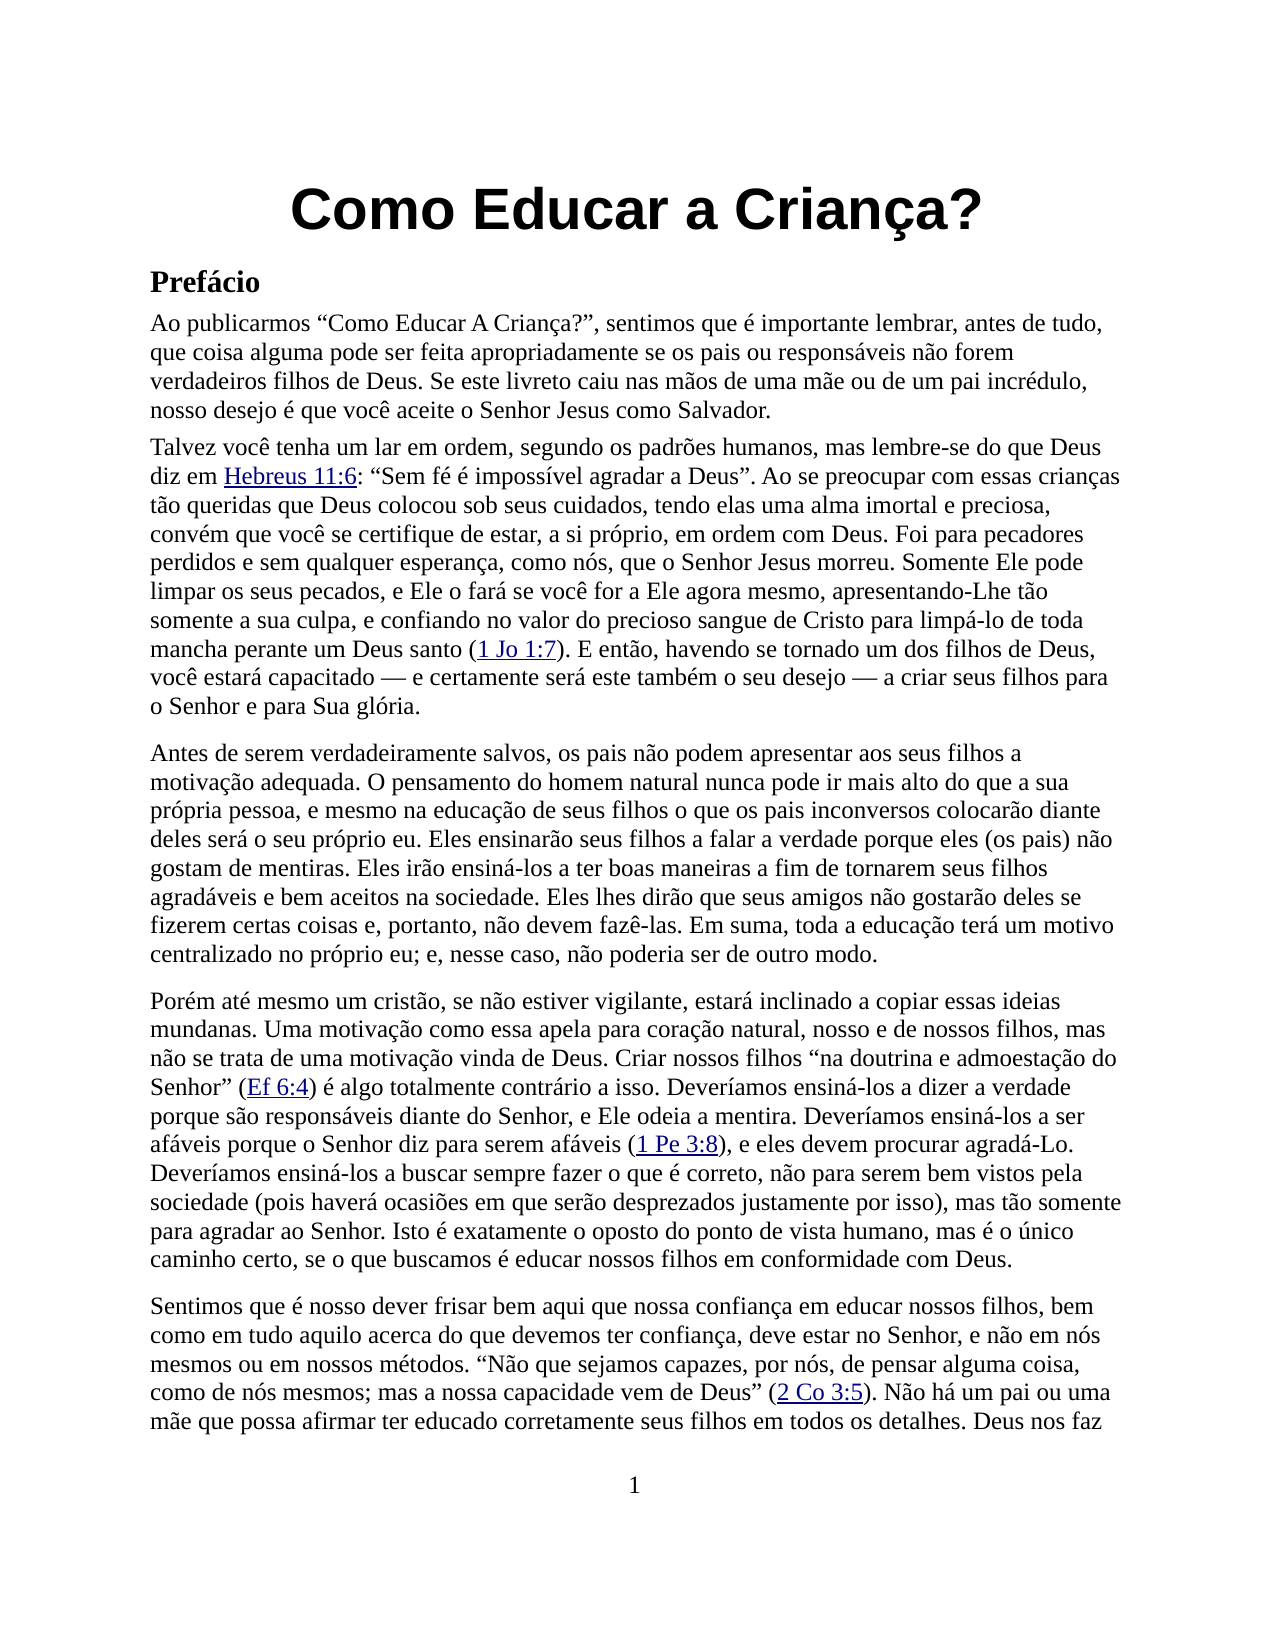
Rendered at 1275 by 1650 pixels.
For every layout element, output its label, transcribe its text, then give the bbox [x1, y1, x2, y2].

text Talvez você tenha um lar em ordem, segundo os padrões humanos, mas lembre-se do que Deus diz em Hebreus 11:6: “Sem fé é impossível agradar a Deus”. Ao se preocupar com essas crianças tão queridas que Deus colocou sob seus cuidados, tendo elas uma alma imortal e preciosa, convém que você se certifique de estar, a si próprio, em ordem com Deus. Foi para pecadores perdidos e sem qualquer esperança, como nós, que o Senhor Jesus morreu. Somente Ele pode limpar os seus pecados, e Ele o fará se você for a Ele agora mesmo, apresentando-Lhe tão somente a sua culpa, e confiando no valor do precioso sangue de Cristo para limpá-lo de toda mancha perante um Deus santo (1 Jo 1:7). E então, havendo se tornado um dos filhos de Deus, você estará capacitado — e certamente será este também o seu desejo — a criar seus filhos para o Senhor e para Sua glória. [150, 432, 1125, 720]
text Antes de serem verdadeiramente salvos, os pais não podem apresentar aos seus filhos a motivação adequada. O pensamento do homem natural nunca pode ir mais alto do que a sua própria pessoa, e mesmo na educação de seus filhos o que os pais inconversos colocarão diante deles será o seu próprio eu. Eles ensinarão seus filhos a falar a verdade porque eles (os pais) não gostam de mentiras. Eles irão ensiná-los a ter boas maneiras a fim de tornarem seus filhos agradáveis e bem aceitos na sociedade. Eles lhes dirão que seus amigos não gostarão deles se fizerem certas coisas e, portanto, não devem fazê-las. Em suma, toda a educação terá um motivo centralizado no próprio eu; e, nesse caso, não poderia ser de outro modo. [150, 738, 1125, 968]
text Prefácio [150, 263, 1125, 299]
text Sentimos que é nosso dever frisar bem aqui que nossa confiança em educar nossos filhos, bem como em tudo aquilo acerca do que devemos ter confiança, deve estar no Senhor, e não em nós mesmos ou em nossos métodos. “Não que sejamos capazes, por nós, de pensar alguma coisa, como de nós mesmos; mas a nossa capacidade vem de Deus” (2 Co 3:5). Não há um pai ou uma mãe que possa afirmar ter educado corretamente seus filhos em todos os detalhes. Deus nos faz [150, 1291, 1125, 1435]
text Porém até mesmo um cristão, se não estiver vigilante, estará inclinado a copiar essas ideias mundanas. Uma motivação como essa apela para coração natural, nosso e de nossos filhos, mas não se trata de uma motivação vinda de Deus. Criar nossos filhos “na doutrina e admoestação do Senhor” (Ef 6:4) é algo totalmente contrário a isso. Deveríamos ensiná-los a dizer a verdade porque são responsáveis diante do Senhor, e Ele odeia a mentira. Deveríamos ensiná-los a ser afáveis porque o Senhor diz para serem afáveis (1 Pe 3:8), e eles devem procurar agradá-Lo. Deveríamos ensiná-los a buscar sempre fazer o que é correto, não para serem bem vistos pela sociedade (pois haverá ocasiões em que serão desprezados justamente por isso), mas tão somente para agradar ao Senhor. Isto é exatamente o oposto do ponto de vista humano, mas é o único caminho certo, se o que buscamos é educar nossos filhos em conformidade com Deus. [150, 986, 1125, 1273]
title Como Educar a Criança? [150, 175, 1125, 242]
text Ao publicarmos “Como Educar A Criança?”, sentimos que é importante lembrar, antes de tudo, que coisa alguma pode ser feita apropriadamente se os pais ou responsáveis não forem verdadeiros filhos de Deus. Se este livreto caiu nas mãos de uma mãe ou de um pai incrédulo, nosso desejo é que você aceite o Senhor Jesus como Salvador. [150, 308, 1125, 423]
